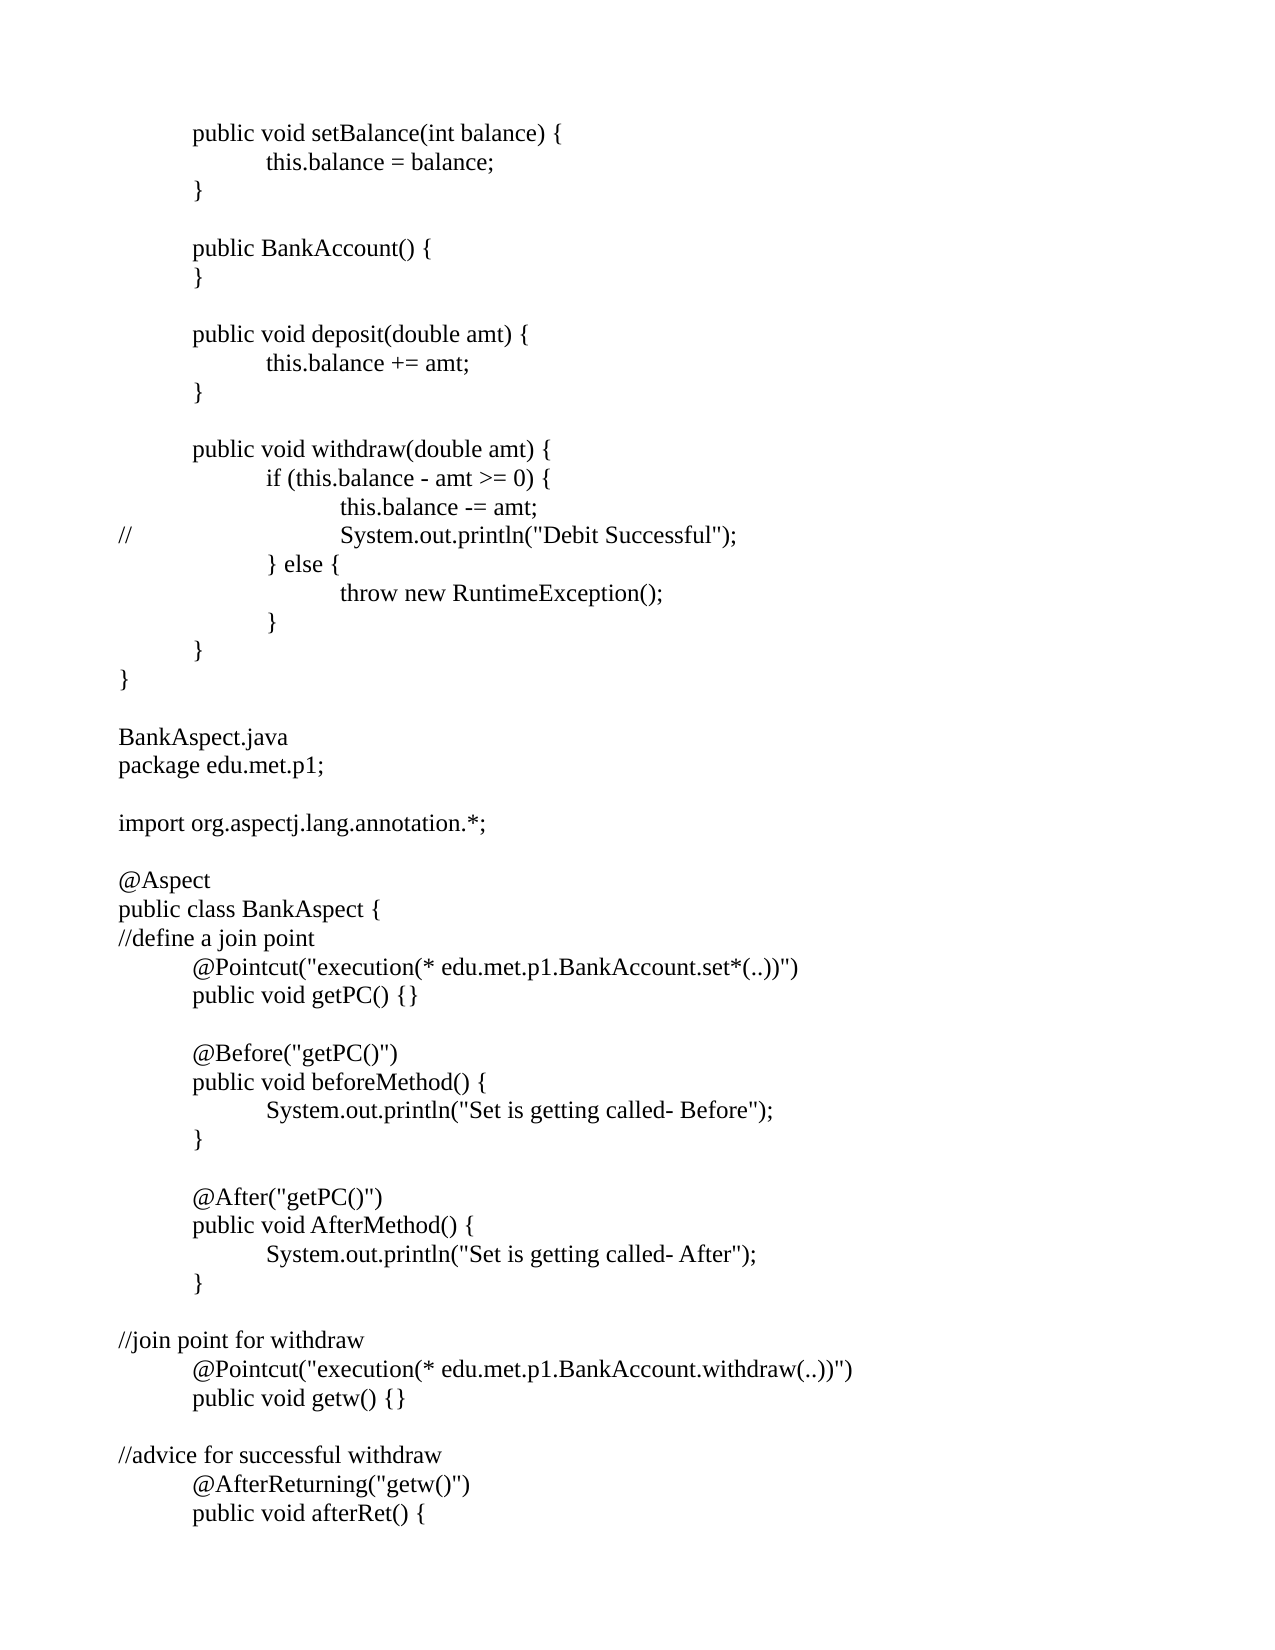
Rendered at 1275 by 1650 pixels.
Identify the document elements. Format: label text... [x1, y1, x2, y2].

text // System.out.println("Debit Successful"); [118, 521, 1157, 549]
text } [118, 636, 1157, 664]
text @After("getPC()") [118, 1182, 1157, 1211]
text this.balance = balance; [118, 147, 1157, 176]
text public void AfterMethod() { [118, 1211, 1157, 1239]
text } [118, 664, 1157, 722]
text } [118, 176, 1157, 204]
text public void getPC() {} [118, 981, 1157, 1009]
text @Aspect [118, 866, 1157, 894]
text } [118, 607, 1157, 636]
text public void afterRet() { [118, 1498, 1157, 1527]
text public void withdraw(double amt) { [118, 434, 1157, 463]
text } [118, 262, 1157, 291]
text //join point for withdraw [118, 1326, 1157, 1354]
text System.out.println("Set is getting called- Before"); [118, 1096, 1157, 1124]
text this.balance += amt; [118, 348, 1157, 377]
text throw new RuntimeException(); [118, 578, 1157, 607]
text import org.aspectj.lang.annotation.*; [118, 808, 1157, 837]
text BankAspect.java package edu.met.p1; [118, 722, 1157, 779]
text //define a join point [118, 923, 1157, 952]
text public void beforeMethod() { [118, 1067, 1157, 1096]
text //advice for successful withdraw [118, 1441, 1157, 1469]
text } [118, 1124, 1157, 1153]
text @Pointcut("execution(* edu.met.p1.BankAccount.set*(..))") [118, 952, 1157, 981]
text } [118, 1268, 1157, 1297]
text @Before("getPC()") [118, 1038, 1157, 1067]
text } else { [118, 549, 1157, 578]
text } [118, 377, 1157, 406]
text public void deposit(double amt) { [118, 319, 1157, 348]
text public void setBalance(int balance) { [118, 118, 1157, 147]
text System.out.println("Set is getting called- After"); [118, 1239, 1157, 1268]
text public void getw() {} [118, 1383, 1157, 1412]
text @AfterReturning("getw()") [118, 1469, 1157, 1498]
text public BankAccount() { [118, 233, 1157, 262]
text public class BankAspect { [118, 894, 1157, 923]
text @Pointcut("execution(* edu.met.p1.BankAccount.withdraw(..))") [118, 1354, 1157, 1383]
text if (this.balance - amt >= 0) { [118, 463, 1157, 492]
text this.balance -= amt; [118, 492, 1157, 521]
